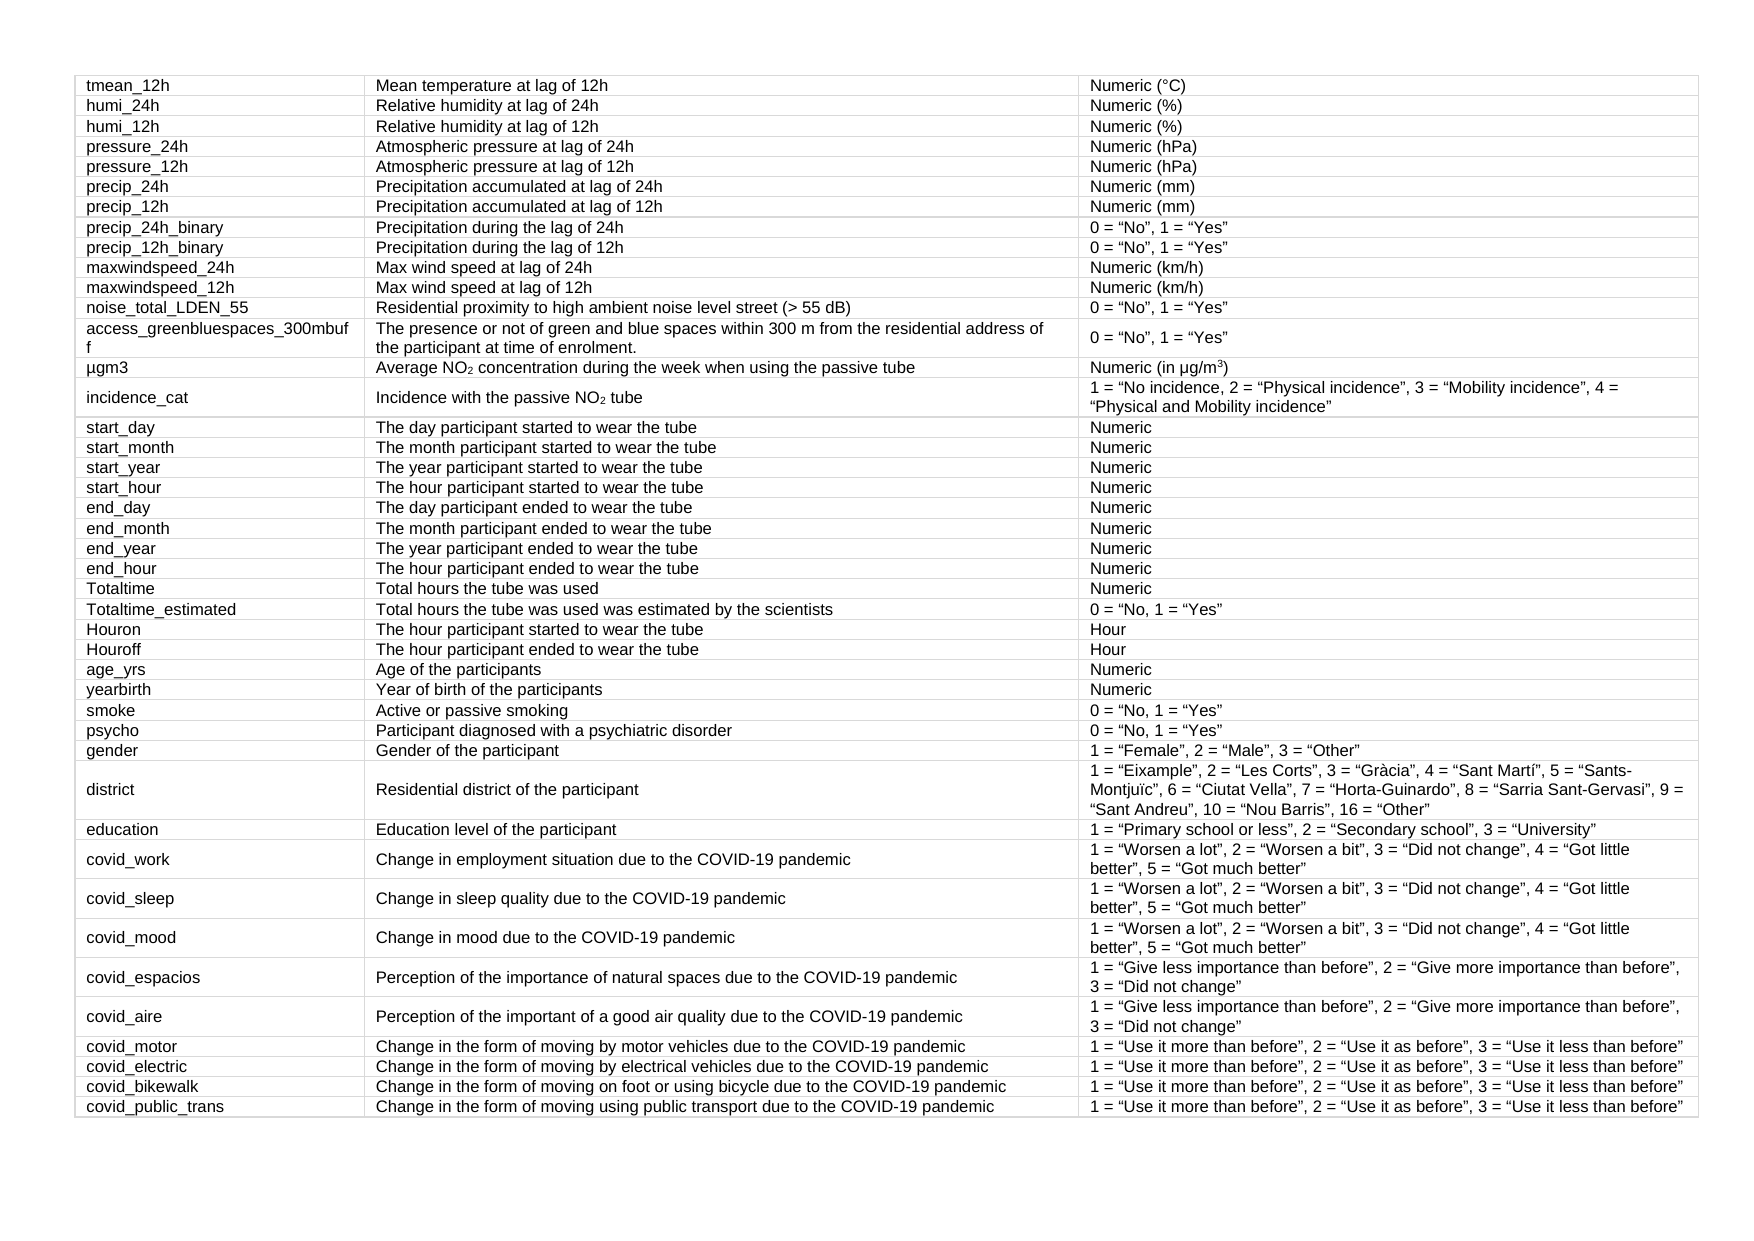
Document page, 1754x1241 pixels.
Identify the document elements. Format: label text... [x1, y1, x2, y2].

table_cell Numeric [1079, 680, 1698, 699]
table_cell 1 = “Use it more than before”, 2 = “Use it as before”, 3 = “Use it less than before” [1079, 1057, 1698, 1076]
table_cell humi_12h [76, 116, 364, 136]
table_cell covid_work [76, 840, 364, 878]
table_cell end_year [76, 539, 364, 558]
table_cell 1 = “Worsen a lot”, 2 = “Worsen a bit”, 3 = “Did not change”, 4 = “Got little better”, 5 = “Got much better” [1079, 879, 1698, 917]
table_cell Active or passive smoking [365, 700, 1078, 719]
table_cell access_greenbluespaces_300mbuff [76, 319, 364, 357]
table_cell Education level of the participant [365, 820, 1078, 839]
table_cell start_day [76, 418, 364, 437]
table_cell Houron [76, 620, 364, 639]
table_cell Totaltime [76, 579, 364, 598]
table_cell 1 = “Use it more than before”, 2 = “Use it as before”, 3 = “Use it less than before” [1079, 1037, 1698, 1056]
table_cell gender [76, 741, 364, 760]
table_cell start_hour [76, 478, 364, 497]
table_cell incidence_cat [76, 378, 364, 416]
table_cell Year of birth of the participants [365, 680, 1078, 699]
table_cell Numeric [1079, 559, 1698, 578]
table_cell Precipitation accumulated at lag of 24h [365, 177, 1078, 196]
table_cell 0 = “No”, 1 = “Yes” [1079, 298, 1698, 317]
table_cell Numeric [1079, 418, 1698, 437]
table_cell 1 = “Worsen a lot”, 2 = “Worsen a bit”, 3 = “Did not change”, 4 = “Got little better”, 5 = “Got much better” [1079, 919, 1698, 957]
table_cell The year participant ended to wear the tube [365, 539, 1078, 558]
table_cell 0 = “No”, 1 = “Yes” [1079, 238, 1698, 257]
table_cell Change in the form of moving by motor vehicles due to the COVID-19 pandemic [365, 1037, 1078, 1056]
table_cell precip_24h_binary [76, 218, 364, 237]
table_cell Totaltime_estimated [76, 599, 364, 618]
table_cell Incidence with the passive NO2 tube [365, 378, 1078, 416]
table_cell covid_electric [76, 1057, 364, 1076]
table_cell Precipitation accumulated at lag of 12h [365, 197, 1078, 216]
table_cell Atmospheric pressure at lag of 24h [365, 137, 1078, 156]
table_cell covid_motor [76, 1037, 364, 1056]
table_cell yearbirth [76, 680, 364, 699]
table_cell Gender of the participant [365, 741, 1078, 760]
table_cell Numeric (hPa) [1079, 137, 1698, 156]
table_cell Residential district of the participant [365, 761, 1078, 818]
table_cell maxwindspeed_24h [76, 258, 364, 277]
table_cell Max wind speed at lag of 12h [365, 278, 1078, 297]
table_cell covid_mood [76, 919, 364, 957]
table_cell Precipitation during the lag of 24h [365, 218, 1078, 237]
table_cell psycho [76, 721, 364, 740]
table_cell covid_sleep [76, 879, 364, 917]
table_cell 0 = “No, 1 = “Yes” [1079, 700, 1698, 719]
table_cell Numeric (mm) [1079, 197, 1698, 216]
table_cell Mean temperature at lag of 12h [365, 76, 1078, 95]
table_cell Hour [1079, 620, 1698, 639]
table_cell 0 = “No, 1 = “Yes” [1079, 721, 1698, 740]
table_cell pressure_12h [76, 157, 364, 176]
table_cell covid_espacios [76, 958, 364, 996]
table_cell The hour participant ended to wear the tube [365, 559, 1078, 578]
table_cell humi_24h [76, 96, 364, 115]
table_cell µgm3 [76, 358, 364, 377]
table_cell Relative humidity at lag of 12h [365, 116, 1078, 136]
table_cell Numeric (%) [1079, 116, 1698, 136]
table_cell end_hour [76, 559, 364, 578]
table_cell 1 = “Use it more than before”, 2 = “Use it as before”, 3 = “Use it less than before” [1079, 1077, 1698, 1096]
table_cell 1 = “Worsen a lot”, 2 = “Worsen a bit”, 3 = “Did not change”, 4 = “Got little better”, 5 = “Got much better” [1079, 840, 1698, 878]
table_cell Total hours the tube was used [365, 579, 1078, 598]
table_cell covid_aire [76, 997, 364, 1036]
table_cell Change in the form of moving using public transport due to the COVID-19 pandemic [365, 1097, 1078, 1116]
table_cell start_year [76, 458, 364, 477]
table_cell Participant diagnosed with a psychiatric disorder [365, 721, 1078, 740]
table_cell tmean_12h [76, 76, 364, 95]
table_cell The month participant started to wear the tube [365, 438, 1078, 457]
table_cell Numeric [1079, 539, 1698, 558]
table_cell The month participant ended to wear the tube [365, 519, 1078, 538]
table_cell Change in the form of moving by electrical vehicles due to the COVID-19 pandemic [365, 1057, 1078, 1076]
table_cell Numeric [1079, 458, 1698, 477]
table_cell Numeric (km/h) [1079, 258, 1698, 277]
table_cell Total hours the tube was used was estimated by the scientists [365, 599, 1078, 618]
table_cell smoke [76, 700, 364, 719]
table_cell 0 = “No, 1 = “Yes” [1079, 599, 1698, 618]
table_cell 1 = “Give less importance than before”, 2 = “Give more importance than before”, 3 = “Did not change” [1079, 958, 1698, 996]
table_cell covid_public_trans [76, 1097, 364, 1116]
table_cell Hour [1079, 640, 1698, 659]
table_cell Numeric [1079, 438, 1698, 457]
table_cell Numeric [1079, 660, 1698, 679]
table_cell Max wind speed at lag of 24h [365, 258, 1078, 277]
table_cell 1 = “Primary school or less”, 2 = “Secondary school”, 3 = “University” [1079, 820, 1698, 839]
table_cell The hour participant started to wear the tube [365, 478, 1078, 497]
table_cell 0 = “No”, 1 = “Yes” [1079, 319, 1698, 357]
table_cell The presence or not of green and blue spaces within 300 m from the residential address of the participant at time of enrolment. [365, 319, 1078, 357]
table_cell Residential proximity to high ambient noise level street (> 55 dB) [365, 298, 1078, 317]
table_cell Age of the participants [365, 660, 1078, 679]
table_cell Numeric (mm) [1079, 177, 1698, 196]
table_cell 1 = “Give less importance than before”, 2 = “Give more importance than before”, 3 = “Did not change” [1079, 997, 1698, 1036]
table_cell Numeric (hPa) [1079, 157, 1698, 176]
table_cell 1 = “No incidence, 2 = “Physical incidence”, 3 = “Mobility incidence”, 4 = “Physical and Mobility incidence” [1079, 378, 1698, 416]
table_cell education [76, 820, 364, 839]
table_cell Numeric (%) [1079, 96, 1698, 115]
table_cell 0 = “No”, 1 = “Yes” [1079, 218, 1698, 237]
table_cell The day participant started to wear the tube [365, 418, 1078, 437]
table_cell start_month [76, 438, 364, 457]
table_cell The day participant ended to wear the tube [365, 498, 1078, 517]
table_cell Change in employment situation due to the COVID-19 pandemic [365, 840, 1078, 878]
table_cell Precipitation during the lag of 12h [365, 238, 1078, 257]
table_cell The hour participant ended to wear the tube [365, 640, 1078, 659]
table_cell Numeric [1079, 579, 1698, 598]
table_cell end_month [76, 519, 364, 538]
table_cell Change in mood due to the COVID-19 pandemic [365, 919, 1078, 957]
table_cell end_day [76, 498, 364, 517]
table_cell pressure_24h [76, 137, 364, 156]
table_cell precip_12h [76, 197, 364, 216]
table_cell noise_total_LDEN_55 [76, 298, 364, 317]
table_cell precip_12h_binary [76, 238, 364, 257]
table_cell 1 = “Female”, 2 = “Male”, 3 = “Other” [1079, 741, 1698, 760]
table_cell Atmospheric pressure at lag of 12h [365, 157, 1078, 176]
table_cell Change in sleep quality due to the COVID-19 pandemic [365, 879, 1078, 917]
table_cell Change in the form of moving on foot or using bicycle due to the COVID-19 pandemic [365, 1077, 1078, 1096]
table_cell Numeric [1079, 498, 1698, 517]
table_cell Houroff [76, 640, 364, 659]
table_cell precip_24h [76, 177, 364, 196]
table_cell Relative humidity at lag of 24h [365, 96, 1078, 115]
table_cell Numeric (°C) [1079, 76, 1698, 95]
table_cell 1 = “Eixample”, 2 = “Les Corts”, 3 = “Gràcia”, 4 = “Sant Martí”, 5 = “Sants-Montjuïc”, 6 = “Ciutat Vella”, 7 = “Horta-Guinardo”, 8 = “Sarria Sant-Gervasi”, 9 = “Sant Andreu”, 10 = “Nou Barris”, 16 = “Other” [1079, 761, 1698, 818]
table_cell district [76, 761, 364, 818]
table_cell Perception of the importance of natural spaces due to the COVID-19 pandemic [365, 958, 1078, 996]
table_cell The year participant started to wear the tube [365, 458, 1078, 477]
table_cell Average NO2 concentration during the week when using the passive tube [365, 358, 1078, 377]
table_cell 1 = “Use it more than before”, 2 = “Use it as before”, 3 = “Use it less than before” [1079, 1097, 1698, 1116]
table_cell Numeric [1079, 519, 1698, 538]
table_cell Numeric (in μg/m3) [1079, 358, 1698, 377]
table_cell Perception of the important of a good air quality due to the COVID-19 pandemic [365, 997, 1078, 1036]
table_cell covid_bikewalk [76, 1077, 364, 1096]
table_cell Numeric [1079, 478, 1698, 497]
table_cell Numeric (km/h) [1079, 278, 1698, 297]
table_cell The hour participant started to wear the tube [365, 620, 1078, 639]
table_cell maxwindspeed_12h [76, 278, 364, 297]
table_cell age_yrs [76, 660, 364, 679]
